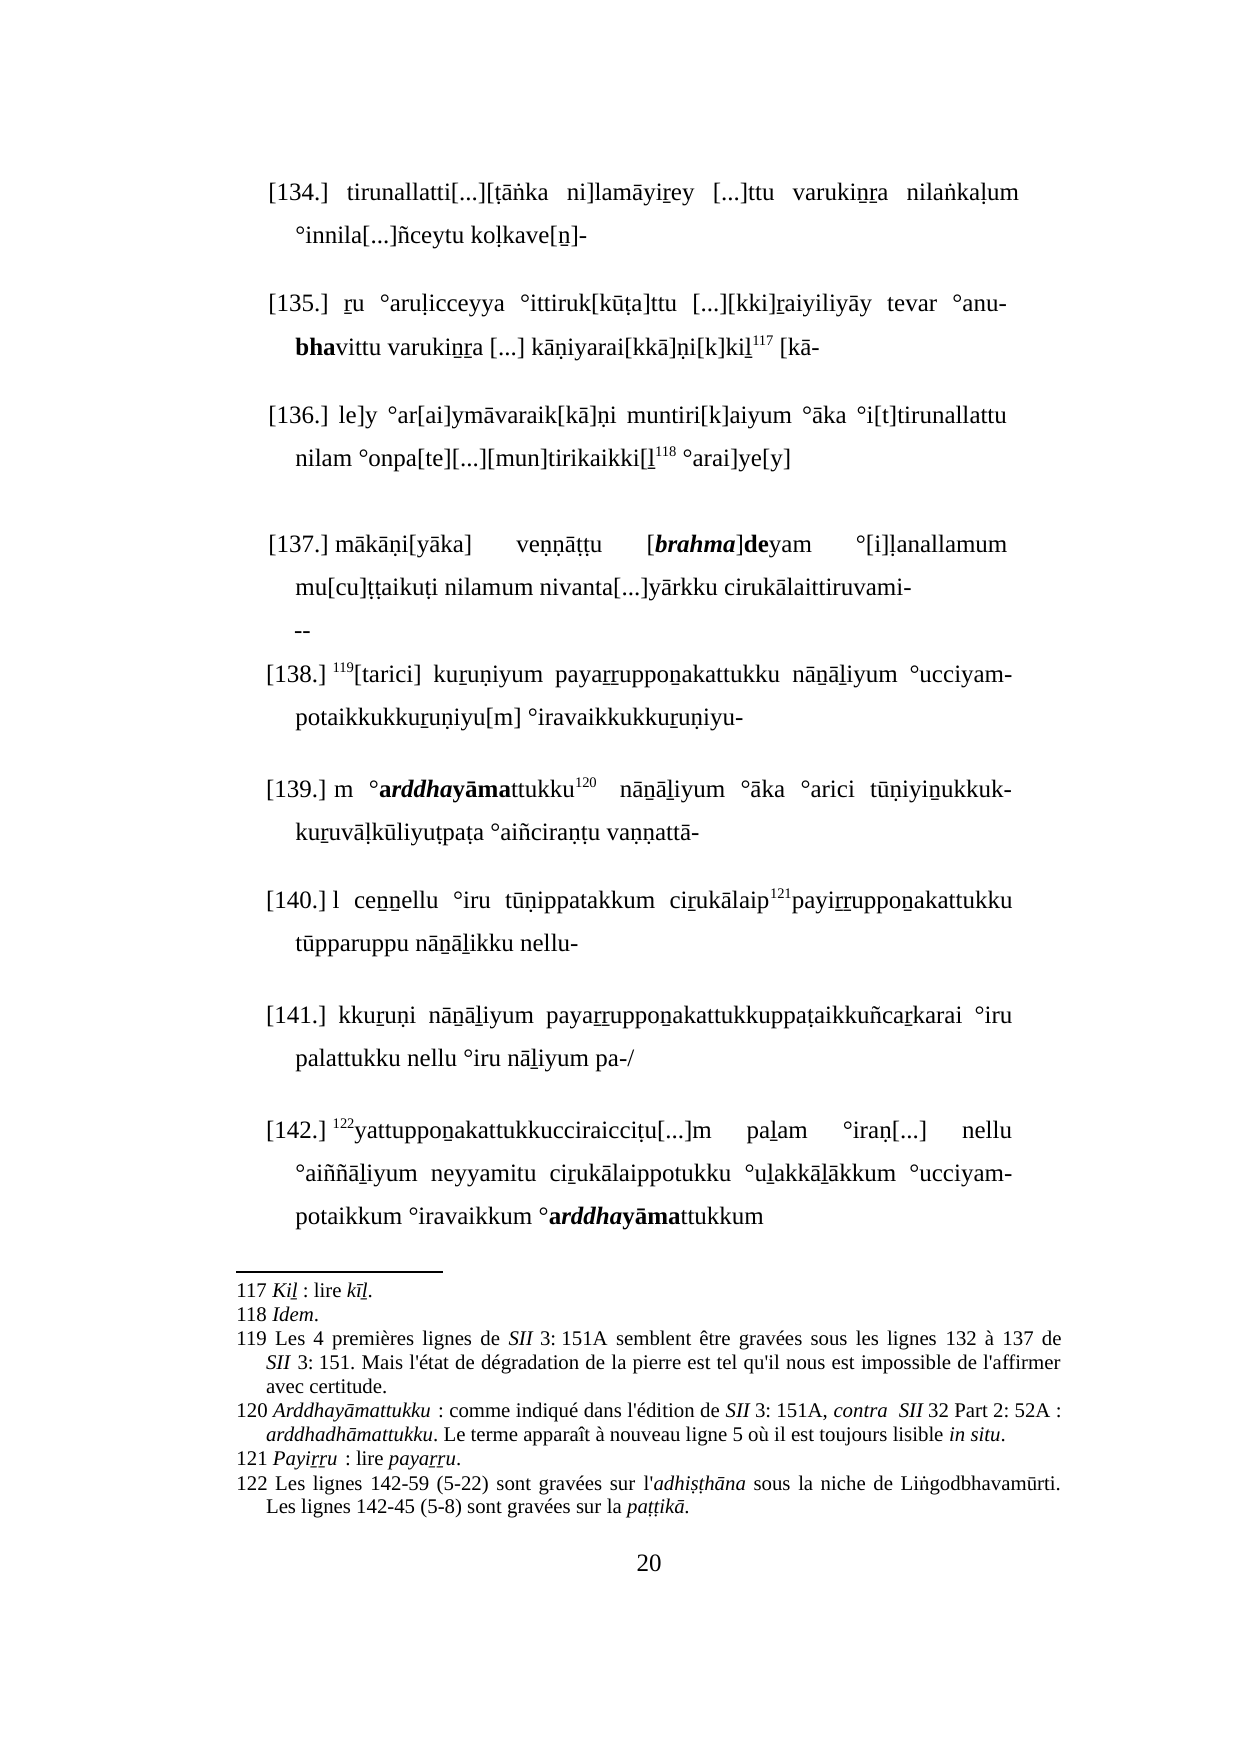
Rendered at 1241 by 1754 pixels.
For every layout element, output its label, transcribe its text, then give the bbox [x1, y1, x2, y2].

text Payiṟṟu : lire payaṟṟu. [236, 1446, 1061, 1470]
text [140.] l ceṉṉellu °iru tūṇippatakkum ciṟukālaippayiṟṟuppoṉakattukku tūpparuppu nāṉāḻikku nellu- [266, 885, 1012, 957]
text [141.] kkuṟuṇi nāṉāḻiyum payaṟṟuppoṉakattukkuppaṭaikkuñcaṟkarai °iru palattukku nellu °iru nāḻiyum pa-/ [266, 1000, 1012, 1072]
text Idem. [236, 1302, 1061, 1326]
text Les lignes 142-59 (5-22) sont gravées sur l'adhiṣṭhāna sous la niche de Liṅgodbhavamūrti. Les lignes 142-45 (5-8) sont gravées sur la paṭṭikā. [236, 1470, 1061, 1518]
text Les 4 premières lignes de SII 3: 151A semblent être gravées sous les lignes 132 à 137 de SII 3: 151. Mais l'état de dégradation de la pierre est tel qu'il nous est impossible de l'affirmer avec certitude. [236, 1326, 1061, 1398]
text [136.] le]y °ar[ai]ymāvaraik[kā]ṇi muntiri[k]aiyum °āka °i[t]tirunallattu nilam °onpa[te][...][mun]tirikaikki[ḻ °arai]ye[y] [268, 400, 1007, 472]
text Kiḻ : lire kīḻ. [236, 1278, 1061, 1302]
text [138.] [tarici] kuṟuṇiyum payaṟṟuppoṉakattukku nāṉāḻiyum °ucciyam-potaikkukkuṟuṇiyu[m] °iravaikkukkuṟuṇiyu- [266, 659, 1012, 731]
text [134.] tirunallatti[...][ṭāṅka ni]lamāyiṟey [...]ttu varukiṉṟa nilaṅkaḷum °innila[...]ñceytu koḷkave[ṉ]- [268, 177, 1020, 249]
text [139.] m °arddhayāmattukku nāṉāḻiyum °āka °arici tūṇiyiṉukkuk- kuṟuvāḷkūliyuṭpaṭa °aiñciraṇṭu vaṇṇattā- [266, 774, 1012, 846]
text -- [294, 616, 1022, 644]
text Arddhayāmattukku : comme indiqué dans l'édition de SII 3: 151A, contra SII 32 Part 2: 52A : arddhadhāmattukku. Le terme apparaît à nouveau ligne 5 où il est toujours lisible in situ. [236, 1398, 1061, 1446]
text [135.] ṟu °aruḷicceyya °ittiruk[kūṭa]ttu [...][kki]ṟaiyiliyāy tevar °anu-bhavittu varukiṉṟa [...] kāṇiyarai[kkā]ṇi[k]kiḻ [kā- [268, 288, 1007, 360]
text [142.] yattuppoṉakattukkucciraicciṭu[...]m paḻam °iraṇ[...] nellu °aiññāḻiyum neyyamitu ciṟukālaippotukku °uḻakkāḻākkum °ucciyam-potaikkum °iravaikkum °arddhayāmattukkum [266, 1115, 1012, 1230]
text [137.] mākāṇi[yāka] veṇṇāṭṭu [brahma]deyam °[i]ḷanallamum mu[cu]ṭṭaikuṭi nilamum nivanta[...]yārkku cirukālaittiruvami- [268, 529, 1007, 601]
